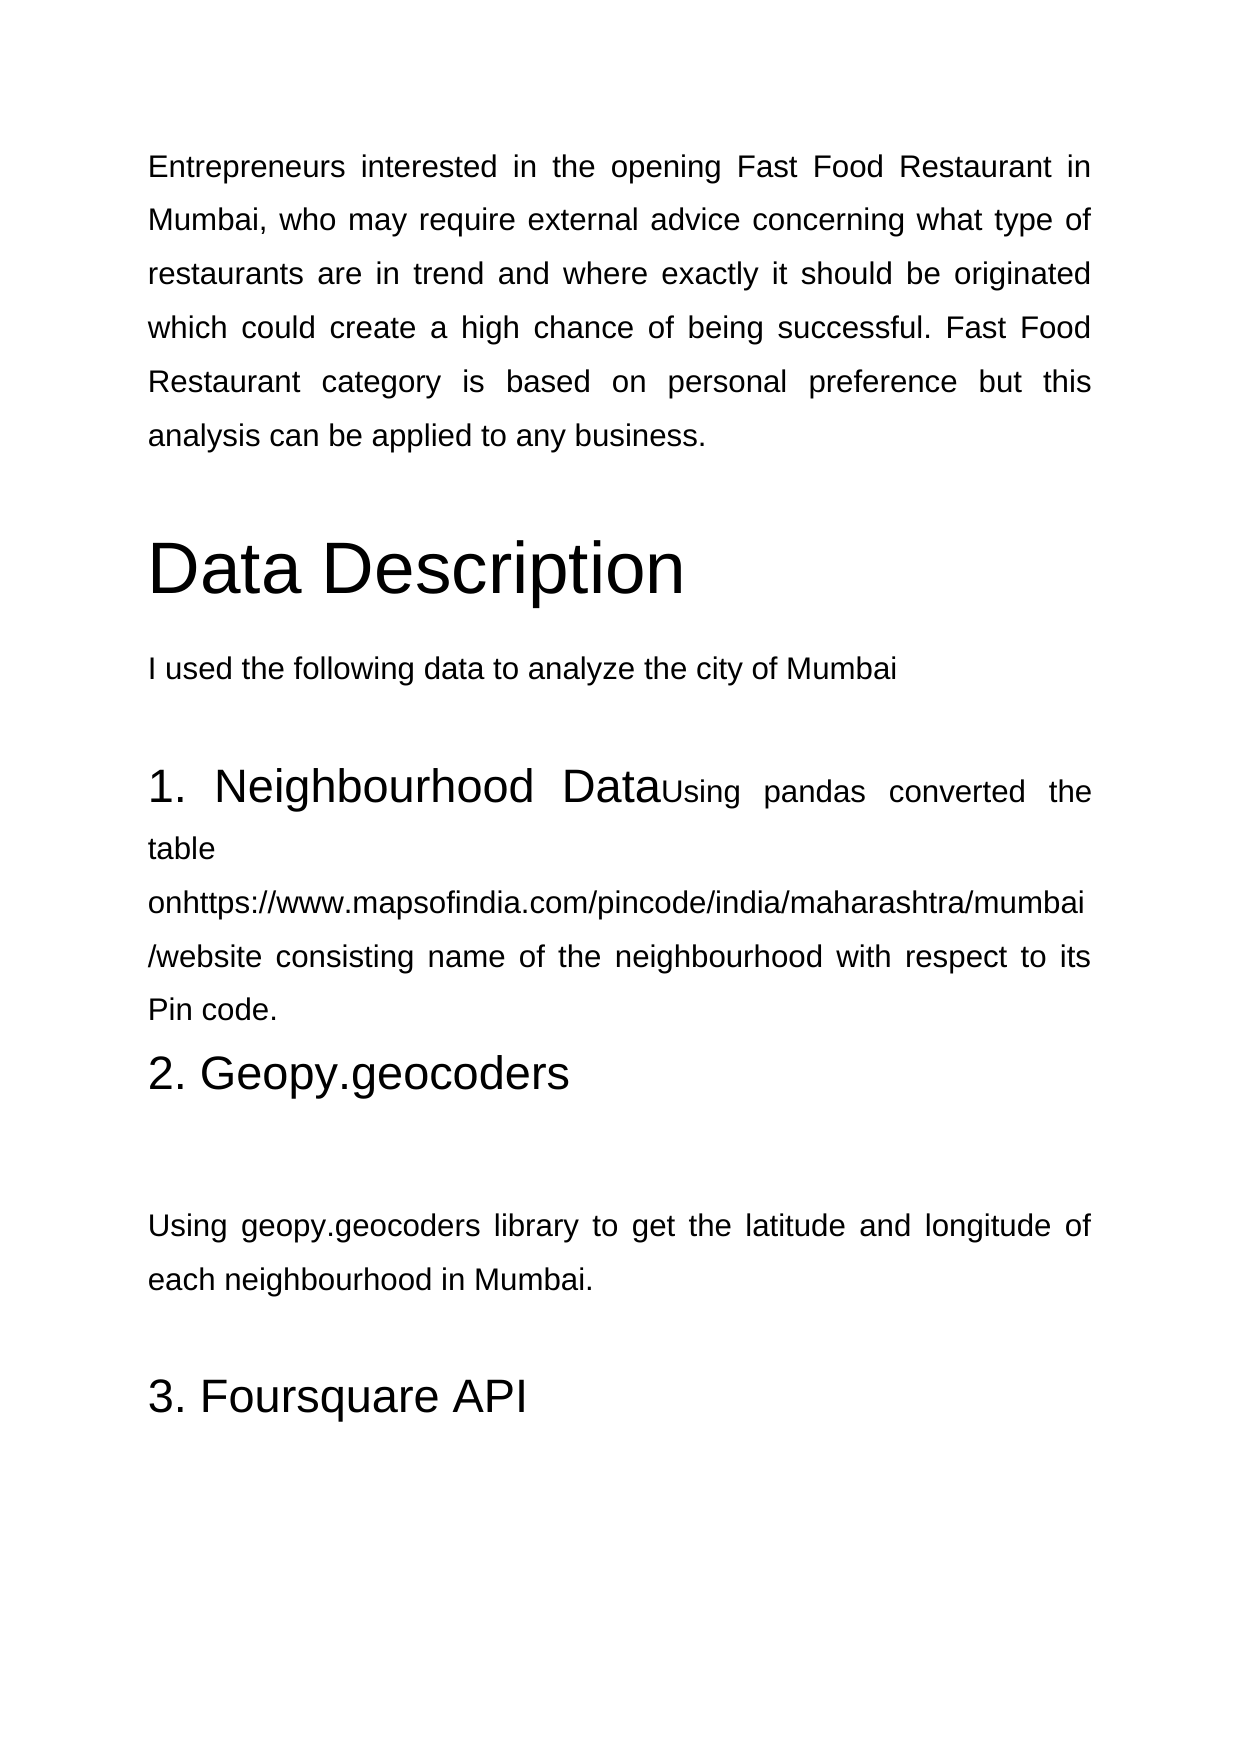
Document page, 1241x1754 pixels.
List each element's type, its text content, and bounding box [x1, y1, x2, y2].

text 3. Foursquare API [148, 1369, 1093, 1423]
text I used the following data to analyze the city of Mumbai [148, 650, 1093, 686]
text 1. Neighbourhood DataUsing pandas converted the table onhttps://www.mapsofindia.com/pincode/india/maharashtra/mumbai/website consisting name of the neighbourhood with respect to its Pin code. [148, 758, 1093, 1027]
text Data Description [148, 524, 1093, 608]
text Using geopy.geocoders library to get the latitude and longitude of each neighbourhood in Mumbai. [148, 1207, 1093, 1297]
text 2. Geopy.geocoders [148, 1045, 1093, 1099]
text Entrepreneurs interested in the opening Fast Food Restaurant in Mumbai, who may require external advice concerning what type of restaurants are in trend and where exactly it should be originated which could create a high chance of being successful. Fast Food Restaurant category is based on personal preference but this analysis can be applied to any business. [148, 148, 1093, 453]
